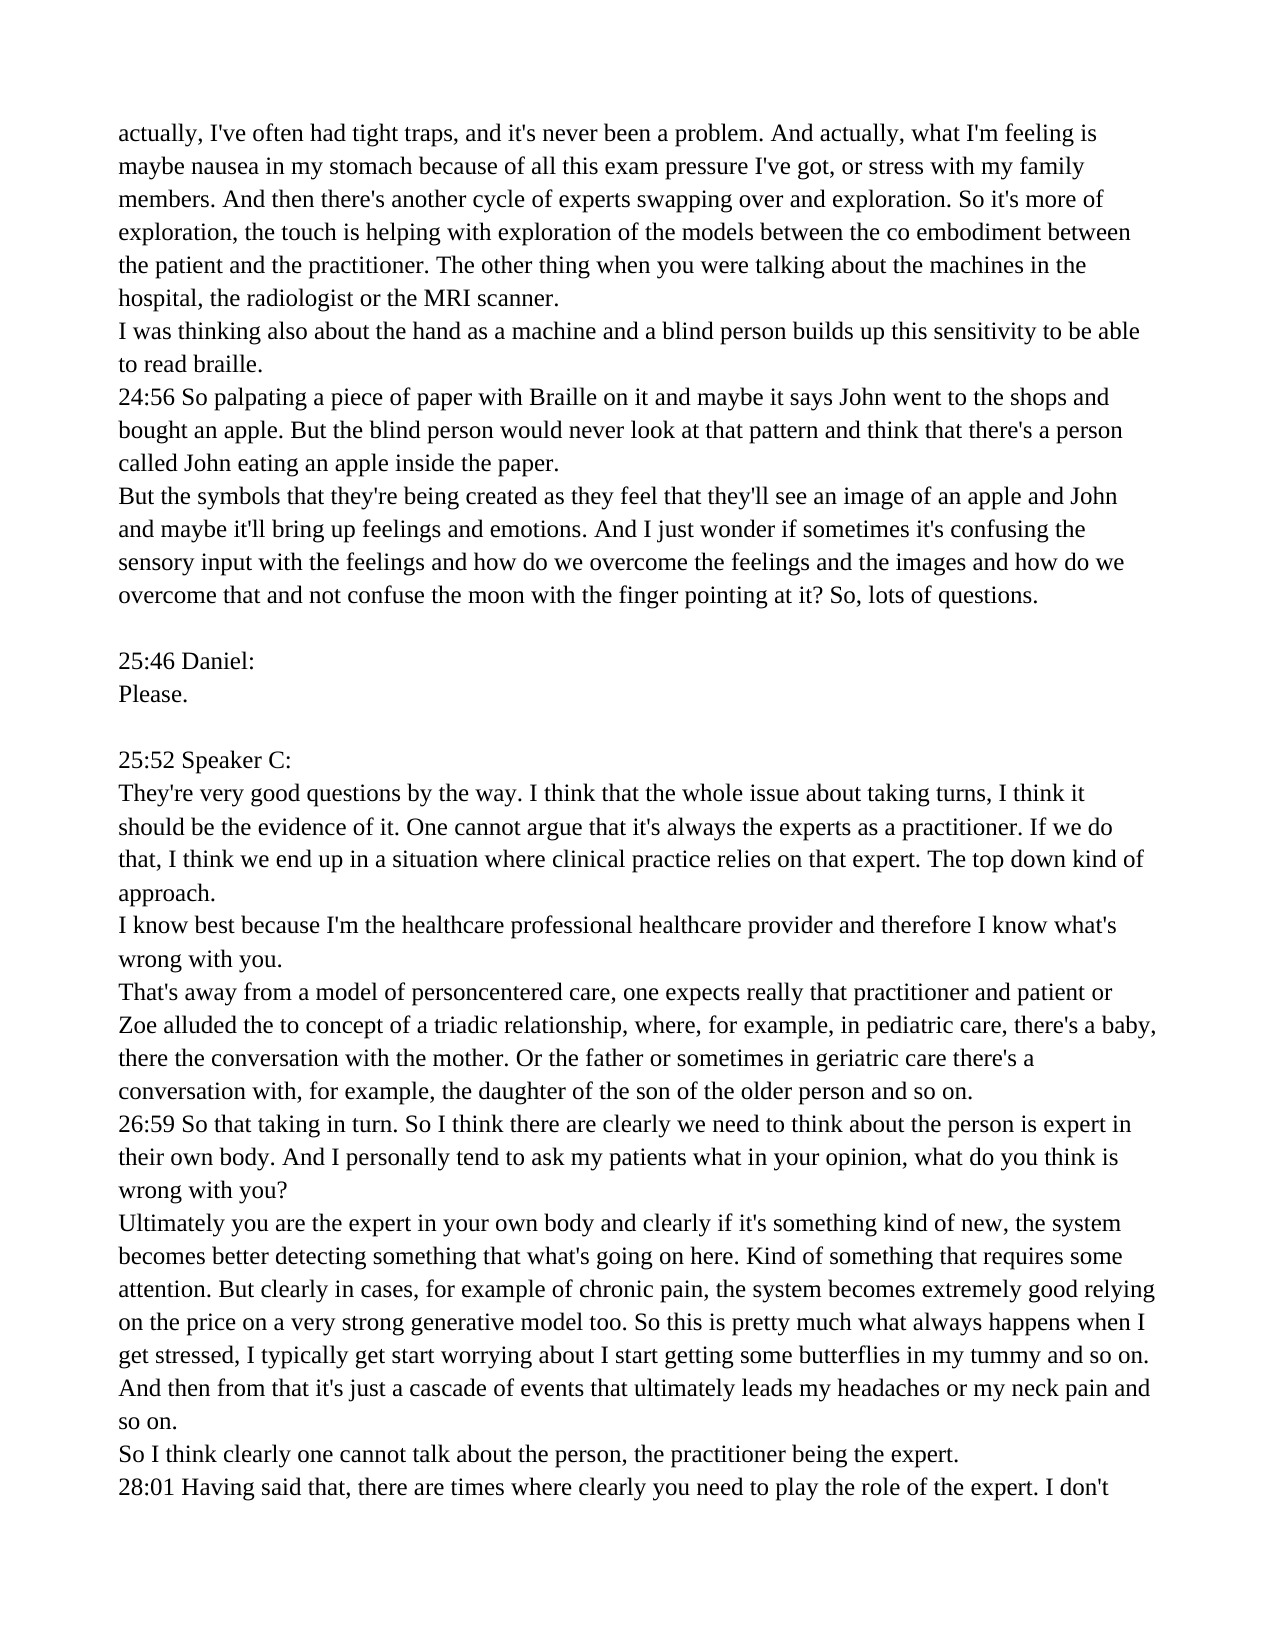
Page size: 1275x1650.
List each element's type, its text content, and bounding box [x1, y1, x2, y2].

text I know best because I'm the healthcare professional healthcare provider and therefore I know what's wrong with you. [118, 911, 1157, 972]
text 25:46 Daniel: [118, 646, 1157, 675]
text 26:59 So that taking in turn. So I think there are clearly we need to think about the person is expert in their own body. And I personally tend to ask my patients what in your opinion, what do you think is wrong with you? [118, 1109, 1157, 1203]
text But the symbols that they're being created as they feel that they'll see an image of an apple and John and maybe it'll bring up feelings and emotions. And I just wonder if sometimes it's confusing the sensory input with the feelings and how do we overcome the feelings and the images and how do we overcome that and not confuse the moon with the finger pointing at it? So, lots of questions. [118, 481, 1157, 609]
text I was thinking also about the hand as a machine and a blind person builds up this sensitivity to be able to read braille. [118, 316, 1157, 378]
text That's away from a model of personcentered care, one expects really that practitioner and patient or Zoe alluded the to concept of a triadic relationship, where, for example, in pediatric care, there's a baby, there the conversation with the mother. Or the father or sometimes in geriatric care there's a conversation with, for example, the daughter of the son of the older person and so on. [118, 977, 1157, 1104]
text Please. [118, 679, 1157, 708]
text So I think clearly one cannot talk about the person, the practitioner being the expert. [118, 1439, 1157, 1468]
text They're very good questions by the way. I think that the whole issue about taking turns, I think it should be the evidence of it. One cannot argue that it's always the experts as a practitioner. If we do that, I think we end up in a situation where clinical practice relies on that expert. The top down kind of approach. [118, 778, 1157, 906]
text 25:52 Speaker C: [118, 746, 1157, 774]
text Ultimately you are the expert in your own body and clearly if it's something kind of new, the system becomes better detecting something that what's going on here. Kind of something that requires some attention. But clearly in cases, for example of chronic pain, the system becomes extremely good relying on the price on a very strong generative model too. So this is pretty much what always happens when I get stressed, I typically get start worrying about I start getting some butterflies in my tummy and so on. And then from that it's just a cascade of events that ultimately leads my headaches or my neck pain and so on. [118, 1208, 1157, 1435]
text 24:56 So palpating a piece of paper with Braille on it and maybe it says John went to the shops and bought an apple. But the blind person would never look at that pattern and think that there's a person called John eating an apple inside the paper. [118, 382, 1157, 477]
text 28:01 Having said that, there are times where clearly you need to play the role of the expert. I don't [118, 1472, 1157, 1501]
text actually, I've often had tight traps, and it's never been a problem. And actually, what I'm feeling is maybe nausea in my stomach because of all this exam pressure I've got, or stress with my family members. And then there's another cycle of experts swapping over and exploration. So it's more of exploration, the touch is helping with exploration of the models between the co embodiment between the patient and the practitioner. The other thing when you were talking about the machines in the hospital, the radiologist or the MRI scanner. [118, 118, 1157, 312]
